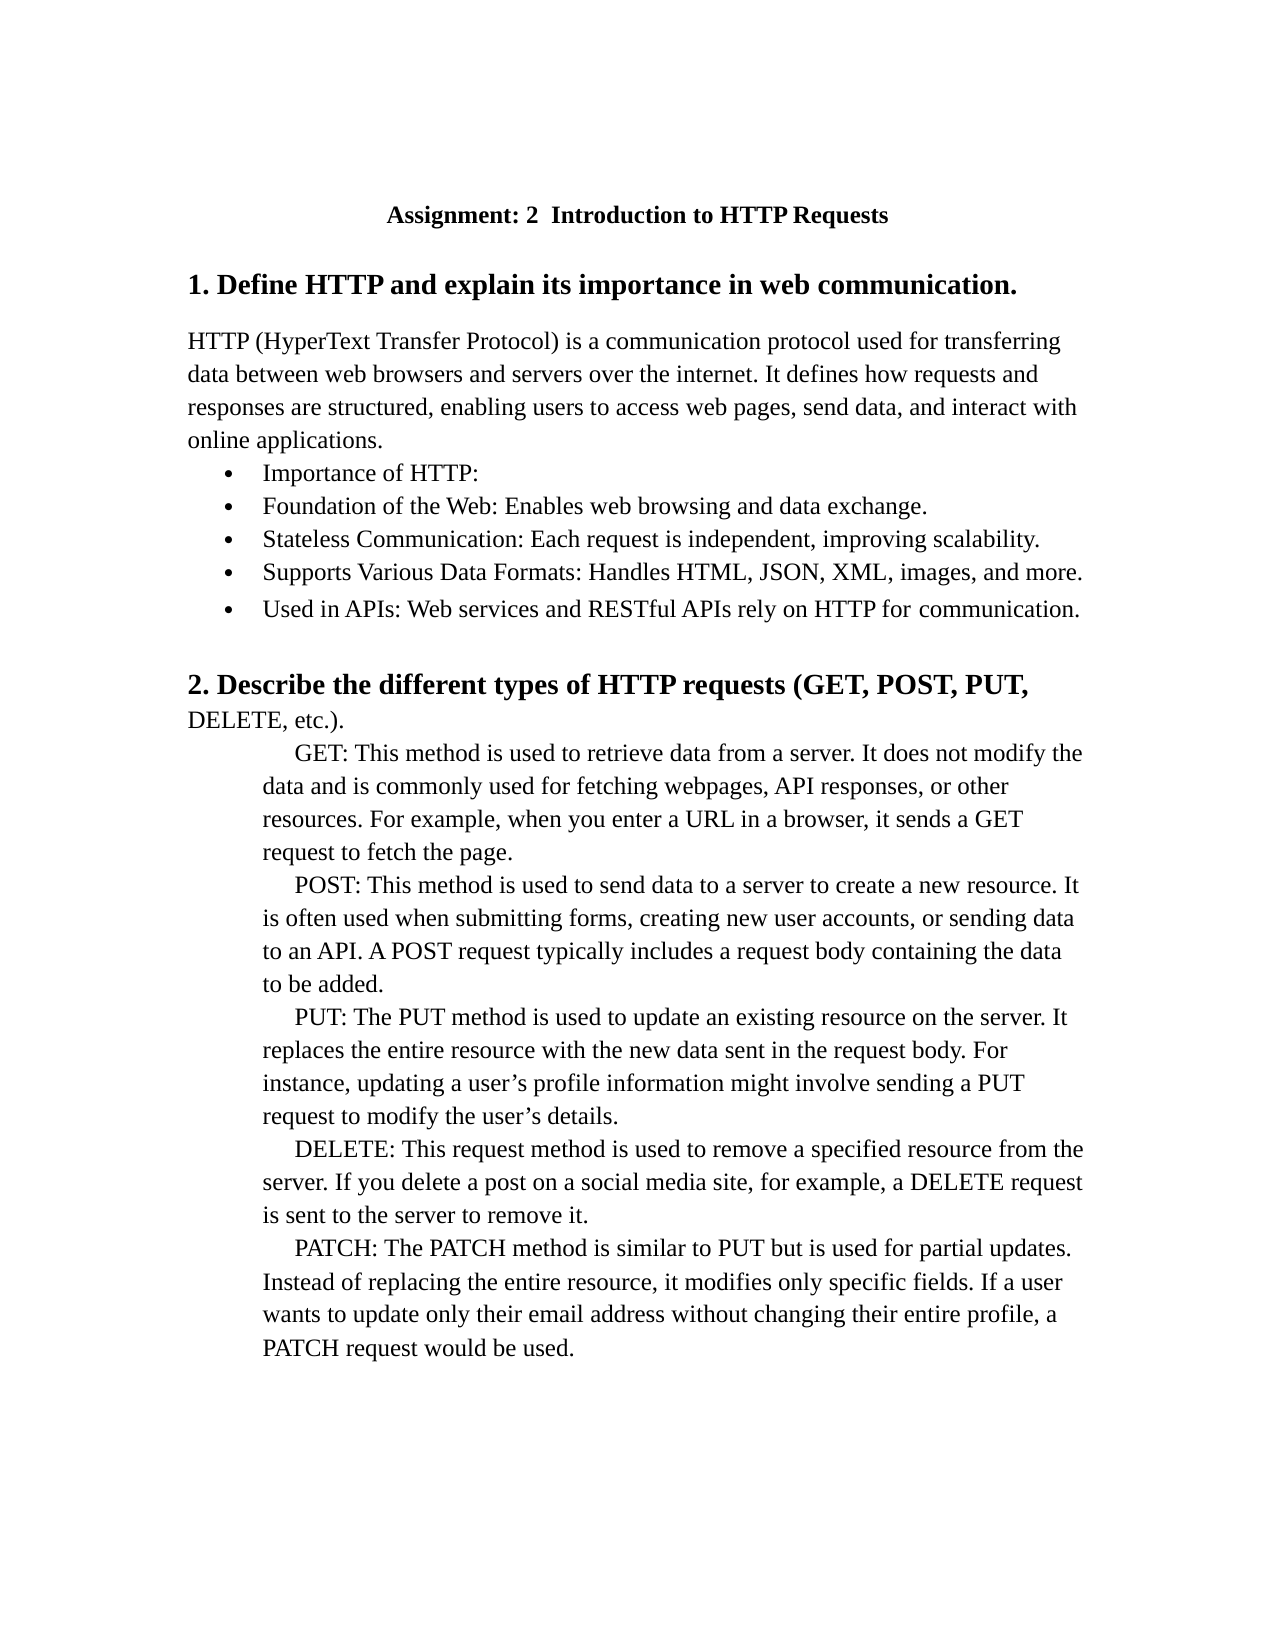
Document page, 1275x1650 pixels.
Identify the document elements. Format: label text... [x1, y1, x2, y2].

list Used in APIs: Web services and RESTful APIs rely on HTTP for communication. [225, 590, 1087, 624]
list Supports Various Data Formats: Handles HTML, JSON, XML, images, and more. [225, 557, 1087, 586]
text 1. Define HTTP and explain its importance in web communication. [187, 233, 1087, 300]
subtitle Assignment: 2 Introduction to HTTP Requests [187, 200, 1087, 229]
text 2. Describe the different types of HTTP requests (GET, POST, PUT, DELETE, etc.). [187, 629, 1087, 734]
list Foundation of the Web: Enables web browsing and data exchange. [225, 491, 1087, 520]
list  PUT: The PUT method is used to update an existing resource on the server. It replaces the entire resource with the new data sent in the request body. For instance, updating a user’s profile information might involve sending a PUT request to modify the user’s details. [262, 1002, 1087, 1130]
text HTTP (HyperText Transfer Protocol) is a communication protocol used for transferring data between web browsers and servers over the internet. It defines how requests and responses are structured, enabling users to access web pages, send data, and interact with online applications. [187, 326, 1087, 454]
list Stateless Communication: Each request is independent, improving scalability. [225, 524, 1087, 553]
list  POST: This method is used to send data to a server to create a new resource. It is often used when submitting forms, creating new user accounts, or sending data to an API. A POST request typically includes a request body containing the data to be added. [262, 870, 1087, 998]
list Importance of HTTP: [225, 458, 1087, 487]
list  GET: This method is used to retrieve data from a server. It does not modify the data and is commonly used for fetching webpages, API responses, or other resources. For example, when you enter a URL in a browser, it sends a GET request to fetch the page. [262, 738, 1087, 866]
list  DELETE: This request method is used to remove a specified resource from the server. If you delete a post on a social media site, for example, a DELETE request is sent to the server to remove it. [262, 1134, 1087, 1229]
list  PATCH: The PATCH method is similar to PUT but is used for partial updates. Instead of replacing the entire resource, it modifies only specific fields. If a user wants to update only their email address without changing their entire profile, a PATCH request would be used. [262, 1233, 1087, 1361]
